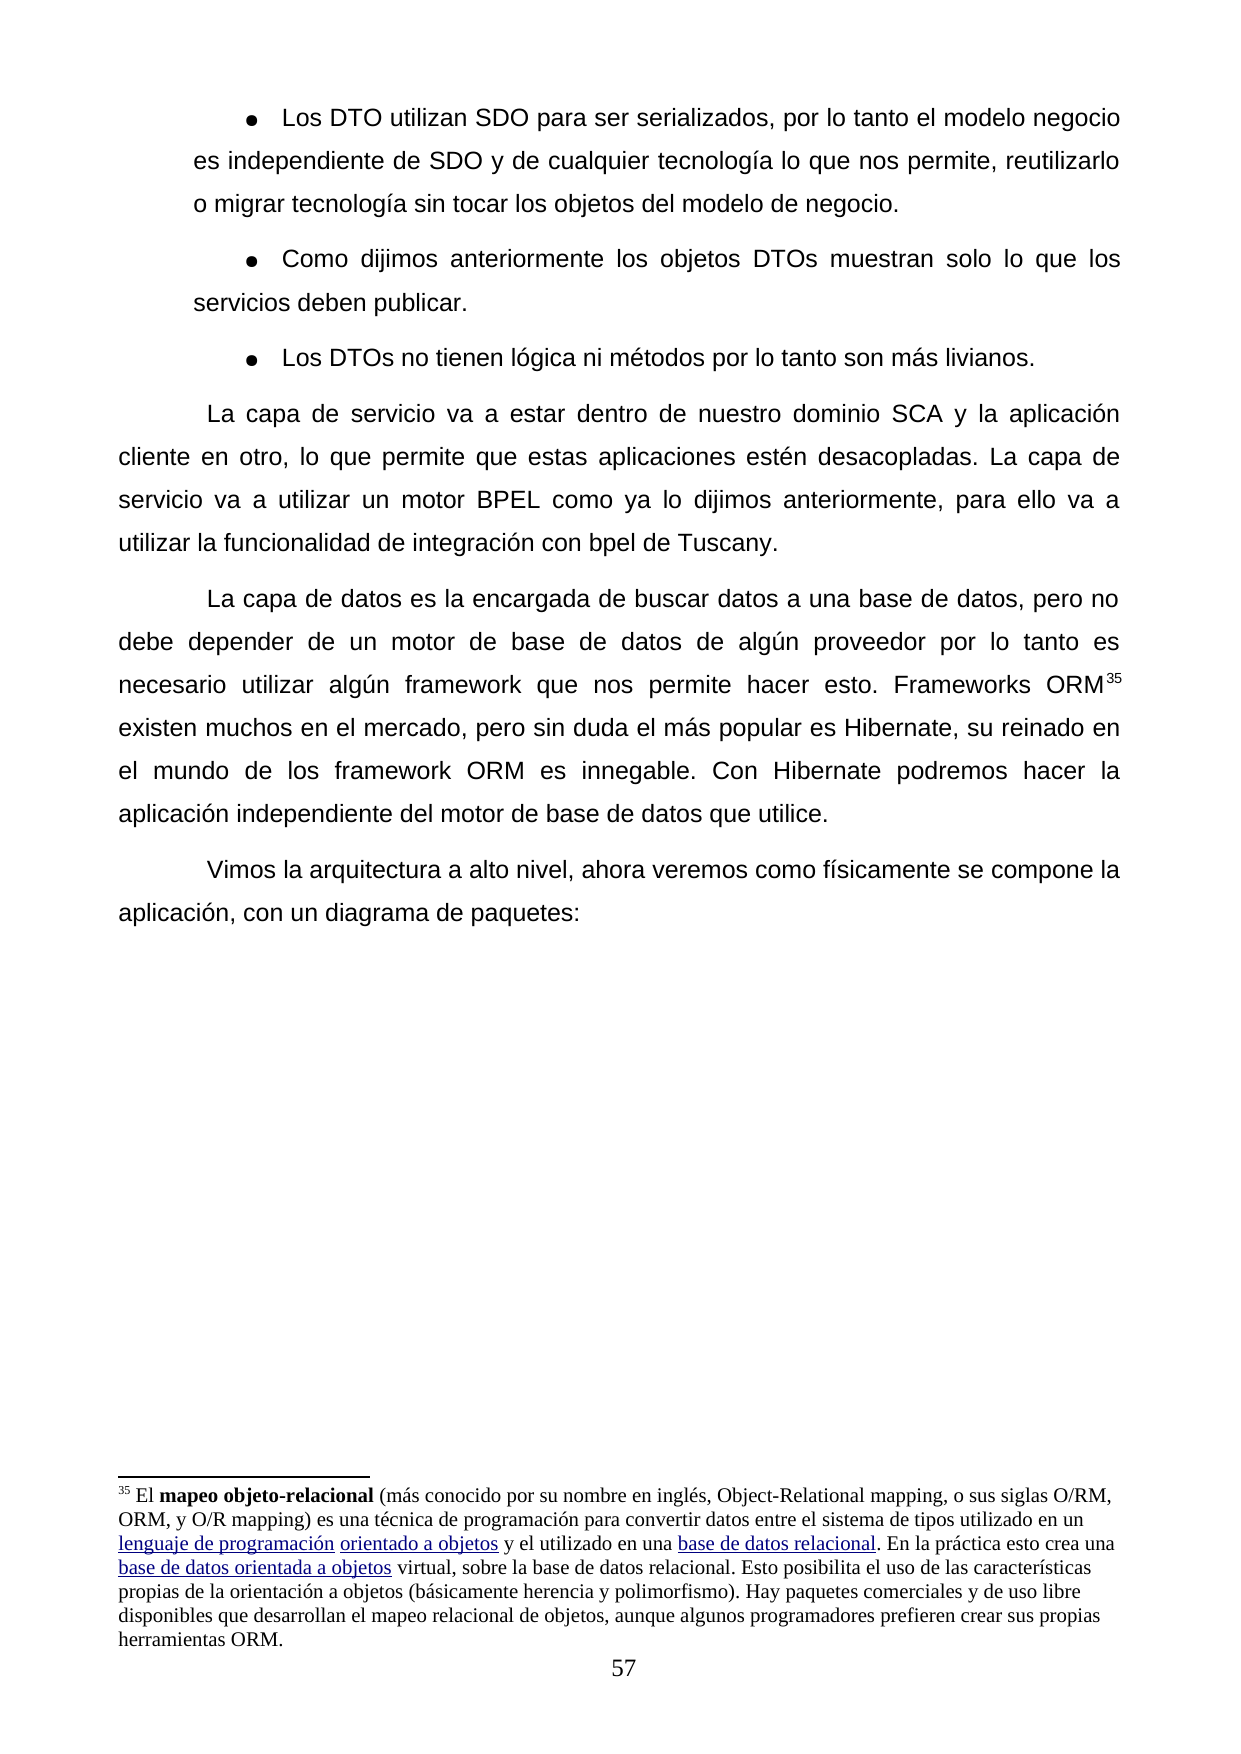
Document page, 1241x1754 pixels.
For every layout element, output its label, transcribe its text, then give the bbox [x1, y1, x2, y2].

text El mapeo objeto-relacional (más conocido por su nombre en inglés, Object-Relational mapping, o sus siglas O/RM, ORM, y O/R mapping) es una técnica de programación para convertir datos entre el sistema de tipos utilizado en un lenguaje de programación orientado a objetos y el utilizado en una base de datos relacional. En la práctica esto crea una base de datos orientada a objetos virtual, sobre la base de datos relacional. Esto posibilita el uso de las características propias de la orientación a objetos (básicamente herencia y polimorfismo). Hay paquetes comerciales y de uso libre disponibles que desarrollan el mapeo relacional de objetos, aunque algunos programadores prefieren crear sus propias herramientas ORM. [118, 1483, 1122, 1651]
text La capa de datos es la encargada de buscar datos a una base de datos, pero no debe depender de un motor de base de datos de algún proveedor por lo tanto es necesario utilizar algún framework que nos permite hacer esto. Frameworks ORM existen muchos en el mercado, pero sin duda el más popular es Hibernate, su reinado en el mundo de los framework ORM es innegable. Con Hibernate podremos hacer la aplicación independiente del motor de base de datos que utilice. [118, 584, 1122, 828]
list Como dijimos anteriormente los objetos DTOs muestran solo lo que los servicios deben publicar. [156, 244, 1122, 316]
text La capa de servicio va a estar dentro de nuestro dominio SCA y la aplicación cliente en otro, lo que permite que estas aplicaciones estén desacopladas. La capa de servicio va a utilizar un motor BPEL como ya lo dijimos anteriormente, para ello va a utilizar la funcionalidad de integración con bpel de Tuscany. [118, 399, 1122, 557]
list Los DTO utilizan SDO para ser serializados, por lo tanto el modelo negocio es independiente de SDO y de cualquier tecnología lo que nos permite, reutilizarlo o migrar tecnología sin tocar los objetos del modelo de negocio. [156, 103, 1122, 218]
list Los DTOs no tienen lógica ni métodos por lo tanto son más livianos. [156, 343, 1122, 372]
text Vimos la arquitectura a alto nivel, ahora veremos como físicamente se compone la aplicación, con un diagrama de paquetes: [118, 855, 1122, 927]
